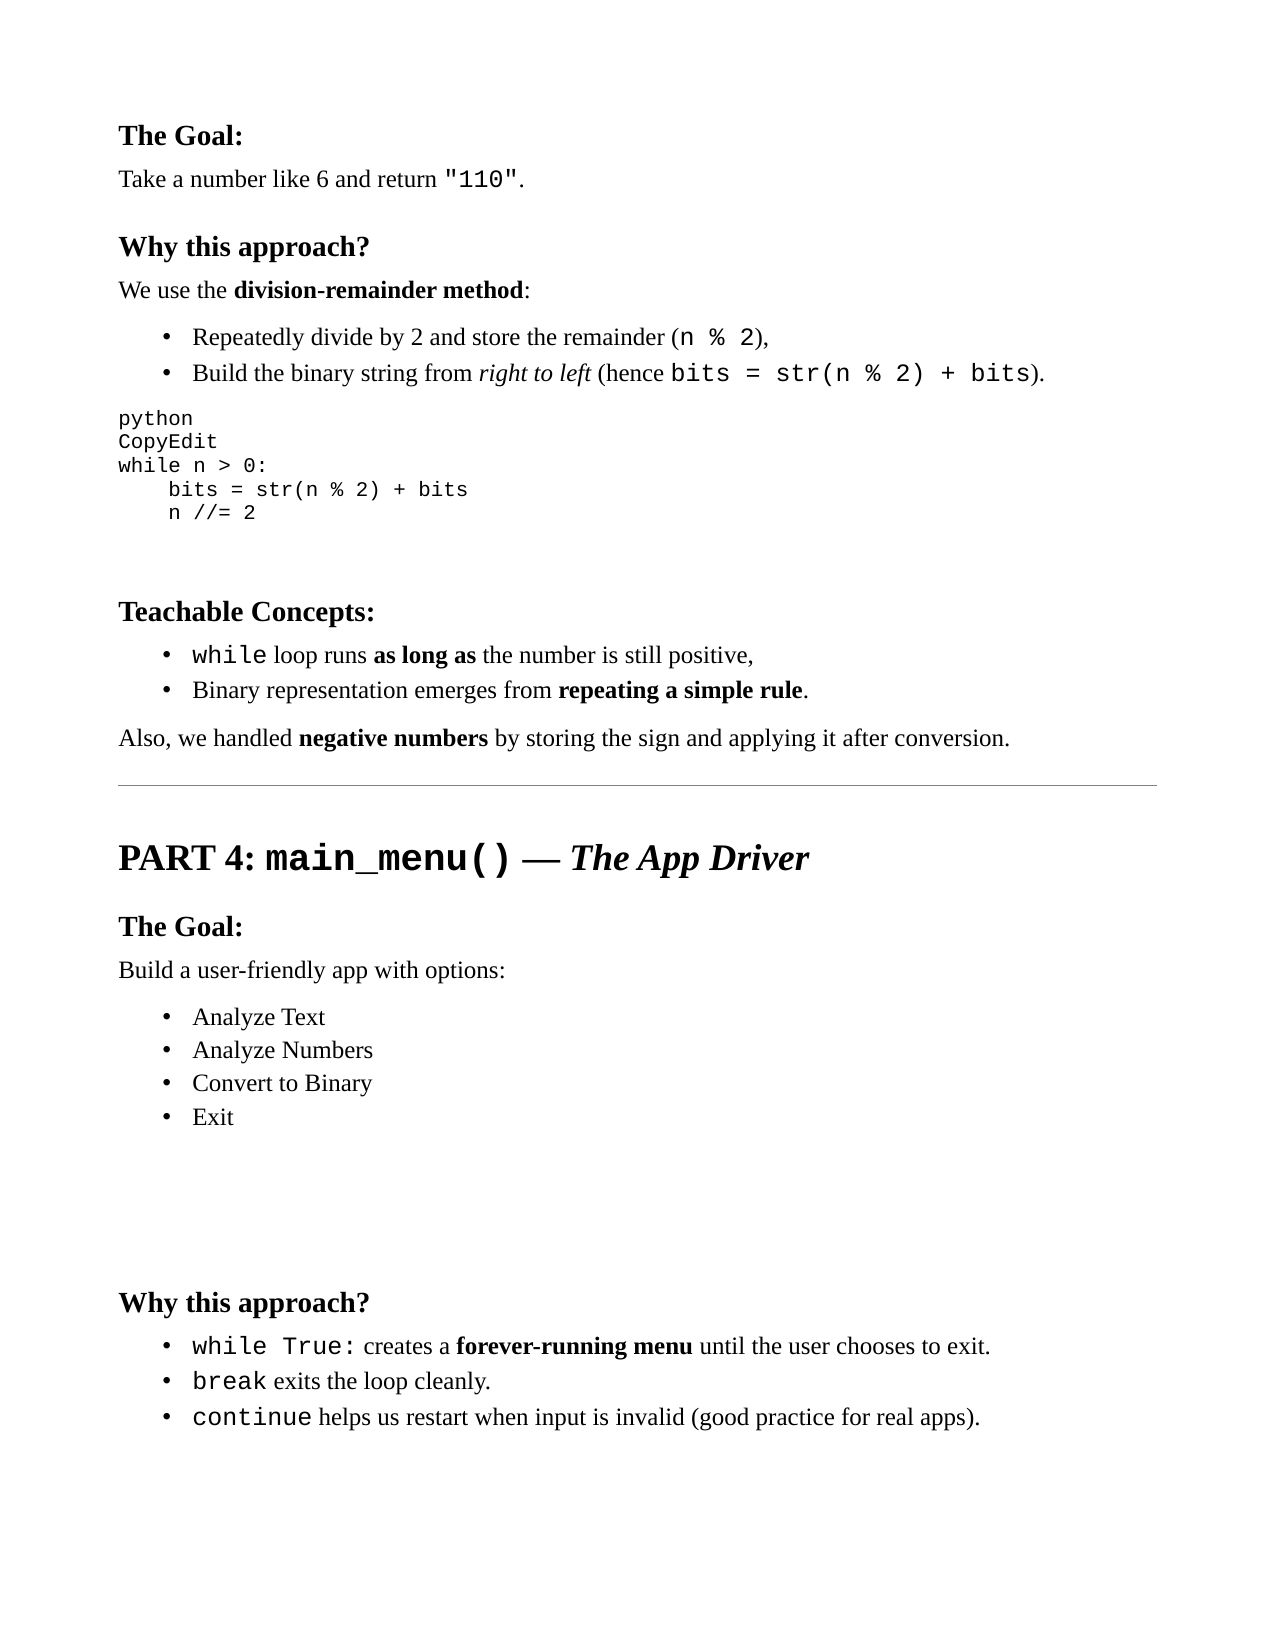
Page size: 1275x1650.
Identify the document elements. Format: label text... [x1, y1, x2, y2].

subtitle Why this approach? [118, 1285, 1157, 1318]
text Build a user-friendly app with options: [118, 955, 1157, 984]
text Take a number like 6 and return "110". [118, 164, 1157, 195]
subtitle PART 4: main_menu() — The App Driver [118, 836, 1157, 882]
text n //= 2 [118, 502, 1157, 526]
list while True: creates a forever-running menu until the user chooses to exit. [162, 1331, 1157, 1362]
subtitle The Goal: [118, 909, 1157, 942]
list break exits the loop cleanly. [162, 1366, 1157, 1397]
list while loop runs as long as the number is still positive, [162, 640, 1157, 671]
text python [118, 408, 1157, 431]
list continue helps us restart when input is invalid (good practice for real apps). [162, 1402, 1157, 1433]
list Exit [162, 1102, 1157, 1130]
list Analyze Text [162, 1002, 1157, 1031]
list Binary representation emerges from repeating a simple rule. [162, 675, 1157, 704]
subtitle Why this approach? [118, 229, 1157, 262]
text We use the division-remainder method: [118, 275, 1157, 303]
list Convert to Binary [162, 1068, 1157, 1097]
subtitle Teachable Concepts: [118, 594, 1157, 627]
list Repeatedly divide by 2 and store the remainder (n % 2), [162, 322, 1157, 353]
text CopyEdit [118, 431, 1157, 455]
list Analyze Numbers [162, 1036, 1157, 1064]
list Build the binary string from right to left (hence bits = str(n % 2) + bits). [162, 358, 1157, 389]
text bits = str(n % 2) + bits [118, 479, 1157, 502]
subtitle The Goal: [118, 118, 1157, 152]
text while n > 0: [118, 455, 1157, 479]
text Also, we handled negative numbers by storing the sign and applying it after conversion. [118, 723, 1157, 752]
